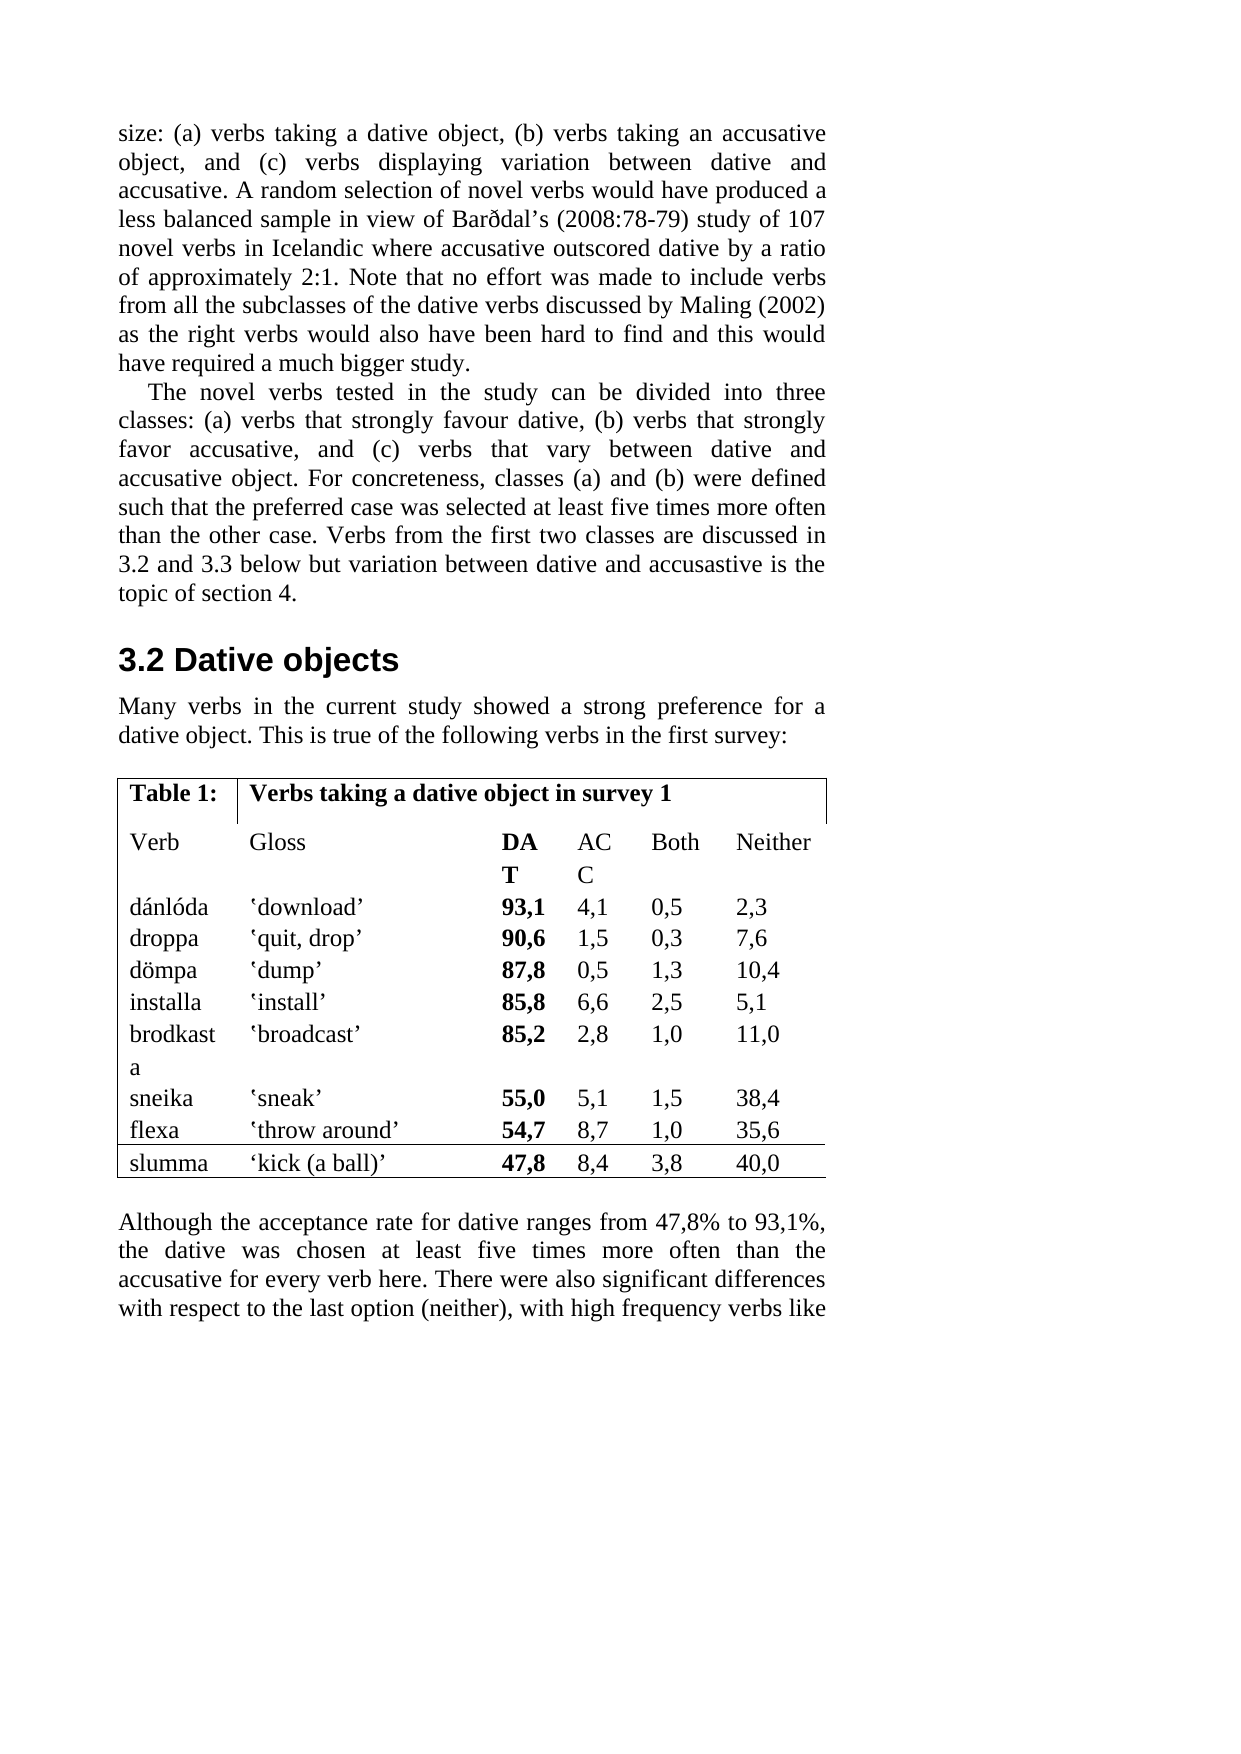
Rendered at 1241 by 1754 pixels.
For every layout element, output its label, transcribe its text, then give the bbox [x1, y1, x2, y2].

text Although the acceptance rate for dative ranges from 47,8% to 93,1%, the dative was chosen at least five times more often than the accusative for every verb here. There were also significant differences with respect to the last option (neither), with high frequency verbs like [118, 1207, 827, 1322]
table_cell 2,8 [565, 1016, 639, 1081]
table_cell 85,8 [490, 984, 565, 1016]
table_cell ʽbroadcastʼ [237, 1016, 490, 1081]
table_cell 0,3 [639, 920, 724, 952]
table_cell 93,1 [490, 889, 565, 920]
table_cell ACC [565, 824, 639, 889]
table_cell 5,1 [565, 1081, 639, 1112]
table_cell Gloss [237, 824, 490, 889]
table_cell ʽdumpʼ [237, 952, 490, 984]
table_cell 0,5 [639, 889, 724, 920]
table_cell ʽinstallʼ [237, 984, 490, 1016]
text 3.2 Dative objects [118, 640, 827, 679]
table_cell 5,1 [724, 984, 826, 1016]
table_cell 8,7 [565, 1112, 639, 1144]
table_cell dömpa [118, 952, 237, 984]
table_cell installa [118, 984, 237, 1016]
table_cell brodkasta [118, 1016, 237, 1081]
table_cell ʽsneakʼ [237, 1081, 490, 1112]
table_cell sneika [118, 1081, 237, 1112]
table_cell DAT [490, 824, 565, 889]
table_cell 38,4 [724, 1081, 826, 1112]
table_cell 87,8 [490, 952, 565, 984]
table_header Table 1: [118, 779, 237, 824]
table_cell dánlóda [118, 889, 237, 920]
table_cell droppa [118, 920, 237, 952]
table_cell Neither [724, 824, 826, 889]
table_cell 7,6 [724, 920, 826, 952]
table_cell 35,6 [724, 1112, 826, 1144]
table_cell 4,1 [565, 889, 639, 920]
table_cell 54,7 [490, 1112, 565, 1144]
text The novel verbs tested in the study can be divided into three classes: (a) verbs that strongly favour dative, (b) verbs that strongly favor accusative, and (c) verbs that vary between dative and accusative object. For concreteness, classes (a) and (b) were defined such that the preferred case was selected at least five times more often than the other case. Verbs from the first two classes are discussed in 3.2 and 3.3 below but variation between dative and accusastive is the topic of section 4. [118, 377, 827, 607]
table_cell 11,0 [724, 1016, 826, 1081]
table_cell 85,2 [490, 1016, 565, 1081]
table_cell 40,0 [724, 1144, 826, 1177]
table_cell Both [639, 824, 724, 889]
table_cell 8,4 [565, 1145, 639, 1177]
table_cell 10,4 [724, 952, 826, 984]
table_cell ʽdownloadʼ [237, 889, 490, 920]
table_cell ‘kick (a ball)’ [237, 1145, 490, 1177]
table_header Verbs taking a dative object in survey 1 [238, 779, 826, 824]
table_cell ʽquit, dropʼ [237, 920, 490, 952]
table_cell 2,5 [639, 984, 724, 1016]
text size: (a) verbs taking a dative object, (b) verbs taking an accusative object, and (c) verbs displaying variation between dative and accusative. A random selection of novel verbs would have produced a less balanced sample in view of Barðdal’s (2008:78-79) study of 107 novel verbs in Icelandic where accusative outscored dative by a ratio of approximately 2:1. Note that no effort was made to include verbs from all the subclasses of the dative verbs discussed by Maling (2002) as the right verbs would also have been hard to find and this would have required a much bigger study. [118, 118, 827, 377]
table_cell 55,0 [490, 1081, 565, 1112]
table_cell 1,5 [565, 920, 639, 952]
table_cell 90,6 [490, 920, 565, 952]
table_cell 1,5 [639, 1081, 724, 1112]
table_cell 47,8 [490, 1145, 565, 1177]
table_cell 6,6 [565, 984, 639, 1016]
table_cell 3,8 [639, 1145, 724, 1177]
table_cell 1,0 [639, 1112, 724, 1144]
table_cell slumma [118, 1145, 237, 1177]
table_cell flexa [118, 1112, 237, 1144]
table_cell 2,3 [724, 889, 826, 920]
table_cell Verb [118, 824, 237, 889]
table_cell ʽthrow aroundʼ [237, 1112, 490, 1144]
table_cell 0,5 [565, 952, 639, 984]
table_cell 1,0 [639, 1016, 724, 1081]
text Many verbs in the current study showed a strong preference for a dative object. This is true of the following verbs in the first survey: [118, 691, 827, 749]
table_cell 1,3 [639, 952, 724, 984]
